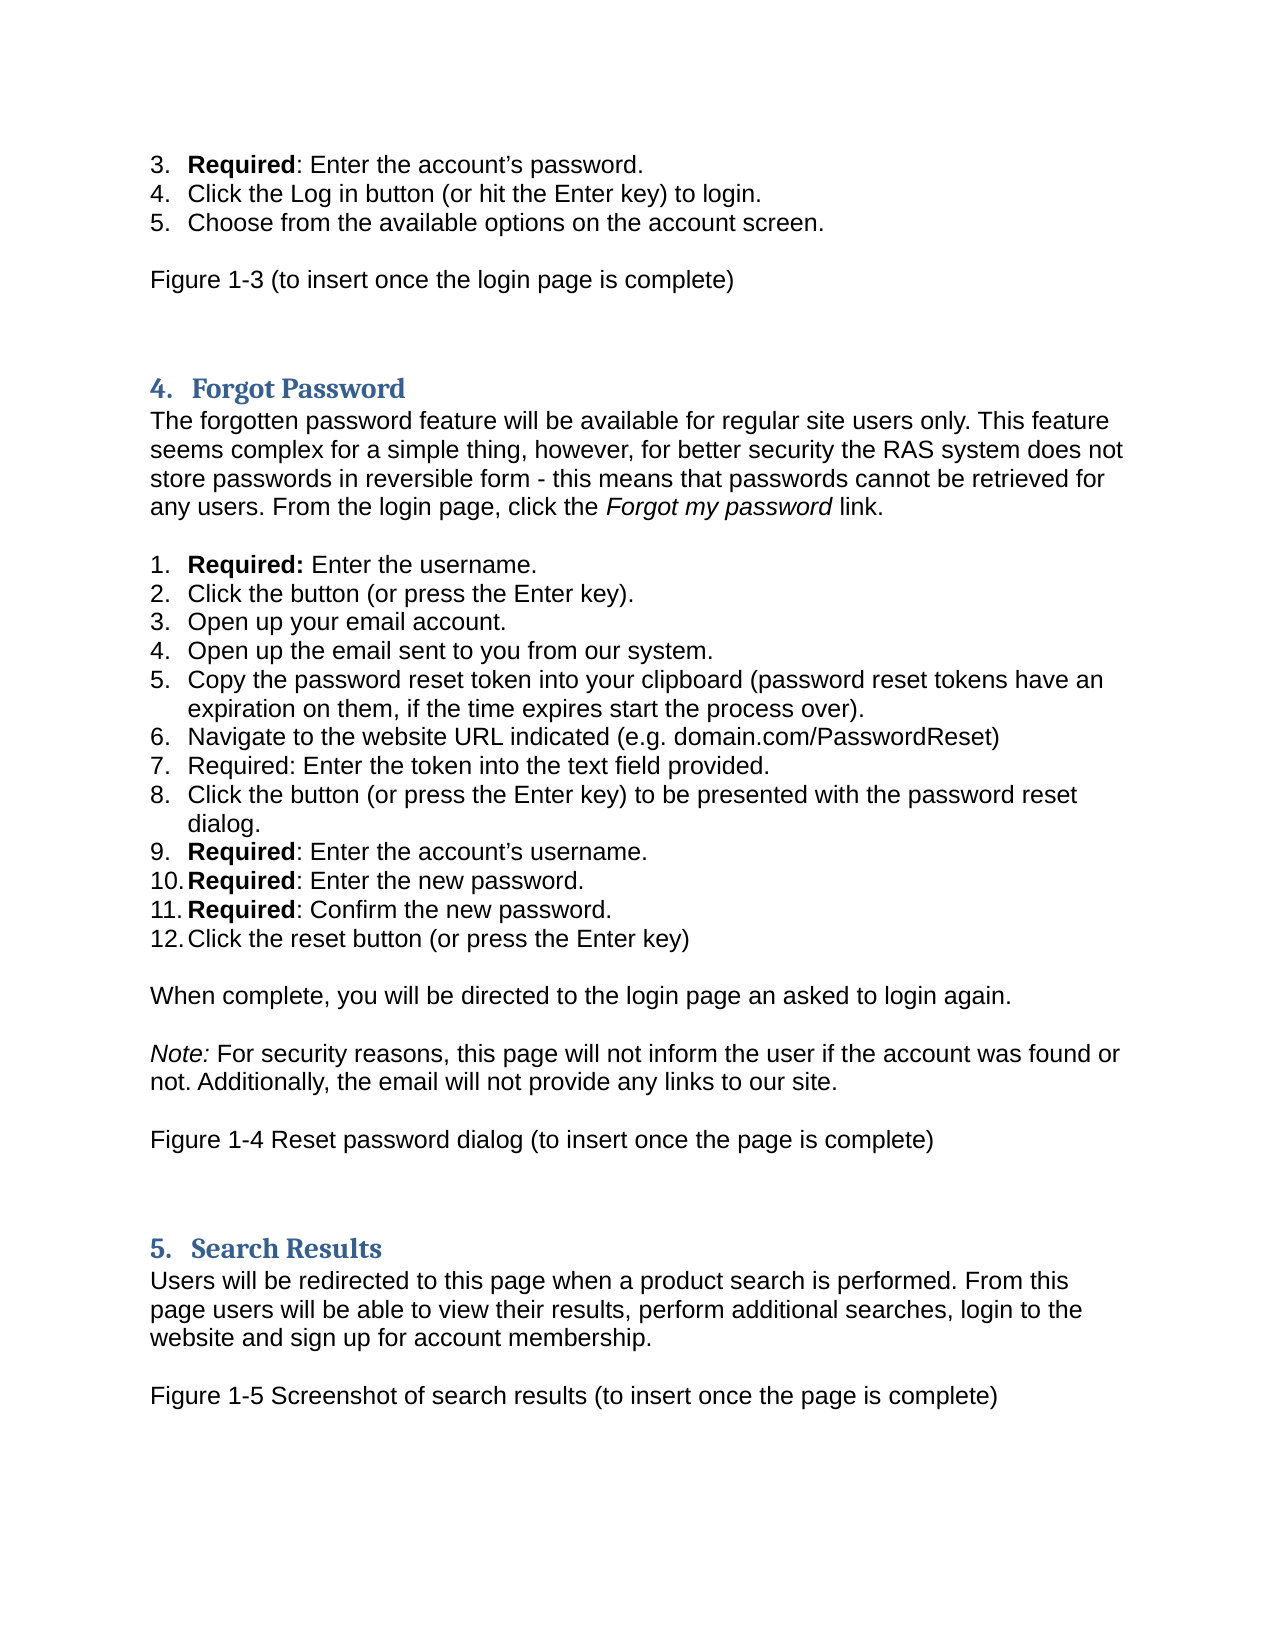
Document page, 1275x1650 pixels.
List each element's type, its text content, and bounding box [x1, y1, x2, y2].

list Click the button (or press the Enter key). [150, 578, 1125, 607]
list Open up the email sent to you from our system. [150, 636, 1125, 665]
list Required: Enter the token into the text field provided. [150, 751, 1125, 780]
text Users will be redirected to this page when a product search is performed. From this page users will be able to view their results, perform additional searches, login to the website and sign up for account membership. [150, 1266, 1125, 1352]
list Choose from the available options on the account screen. [150, 207, 1125, 236]
list Open up your email account. [150, 607, 1125, 636]
list Required: Enter the account’s username. [150, 837, 1125, 866]
text The forgotten password feature will be available for regular site users only. This feature seems complex for a simple thing, however, for better security the RAS system does not store passwords in reversible form - this means that passwords cannot be retrieved for any users. From the login page, click the Forgot my password link. [150, 406, 1125, 521]
text When complete, you will be directed to the login page an asked to login again. [150, 981, 1125, 1010]
list Click the Log in button (or hit the Enter key) to login. [150, 179, 1125, 207]
subtitle Search Results [150, 1232, 1125, 1266]
list Navigate to the website URL indicated (e.g. domain.com/PasswordReset) [150, 722, 1125, 751]
list Copy the password reset token into your clipboard (password reset tokens have an expiration on them, if the time expires start the process over). [150, 665, 1125, 722]
text Figure 1-3 (to insert once the login page is complete) [150, 265, 1125, 294]
list Click the button (or press the Enter key) to be presented with the password reset dialog. [150, 780, 1125, 837]
subtitle Forgot Password [150, 372, 1125, 406]
list Required: Enter the account’s password. [150, 150, 1125, 179]
list Click the reset button (or press the Enter key) [150, 923, 1125, 952]
text Figure 1-5 Screenshot of search results (to insert once the page is complete) [150, 1381, 1125, 1409]
list Required: Confirm the new password. [150, 895, 1125, 923]
list Required: Enter the new password. [150, 866, 1125, 895]
list Required: Enter the username. [150, 550, 1125, 578]
text Note: For security reasons, this page will not inform the user if the account was found or not. Additionally, the email will not provide any links to our site. [150, 1038, 1125, 1096]
text Figure 1-4 Reset password dialog (to insert once the page is complete) [150, 1125, 1125, 1153]
